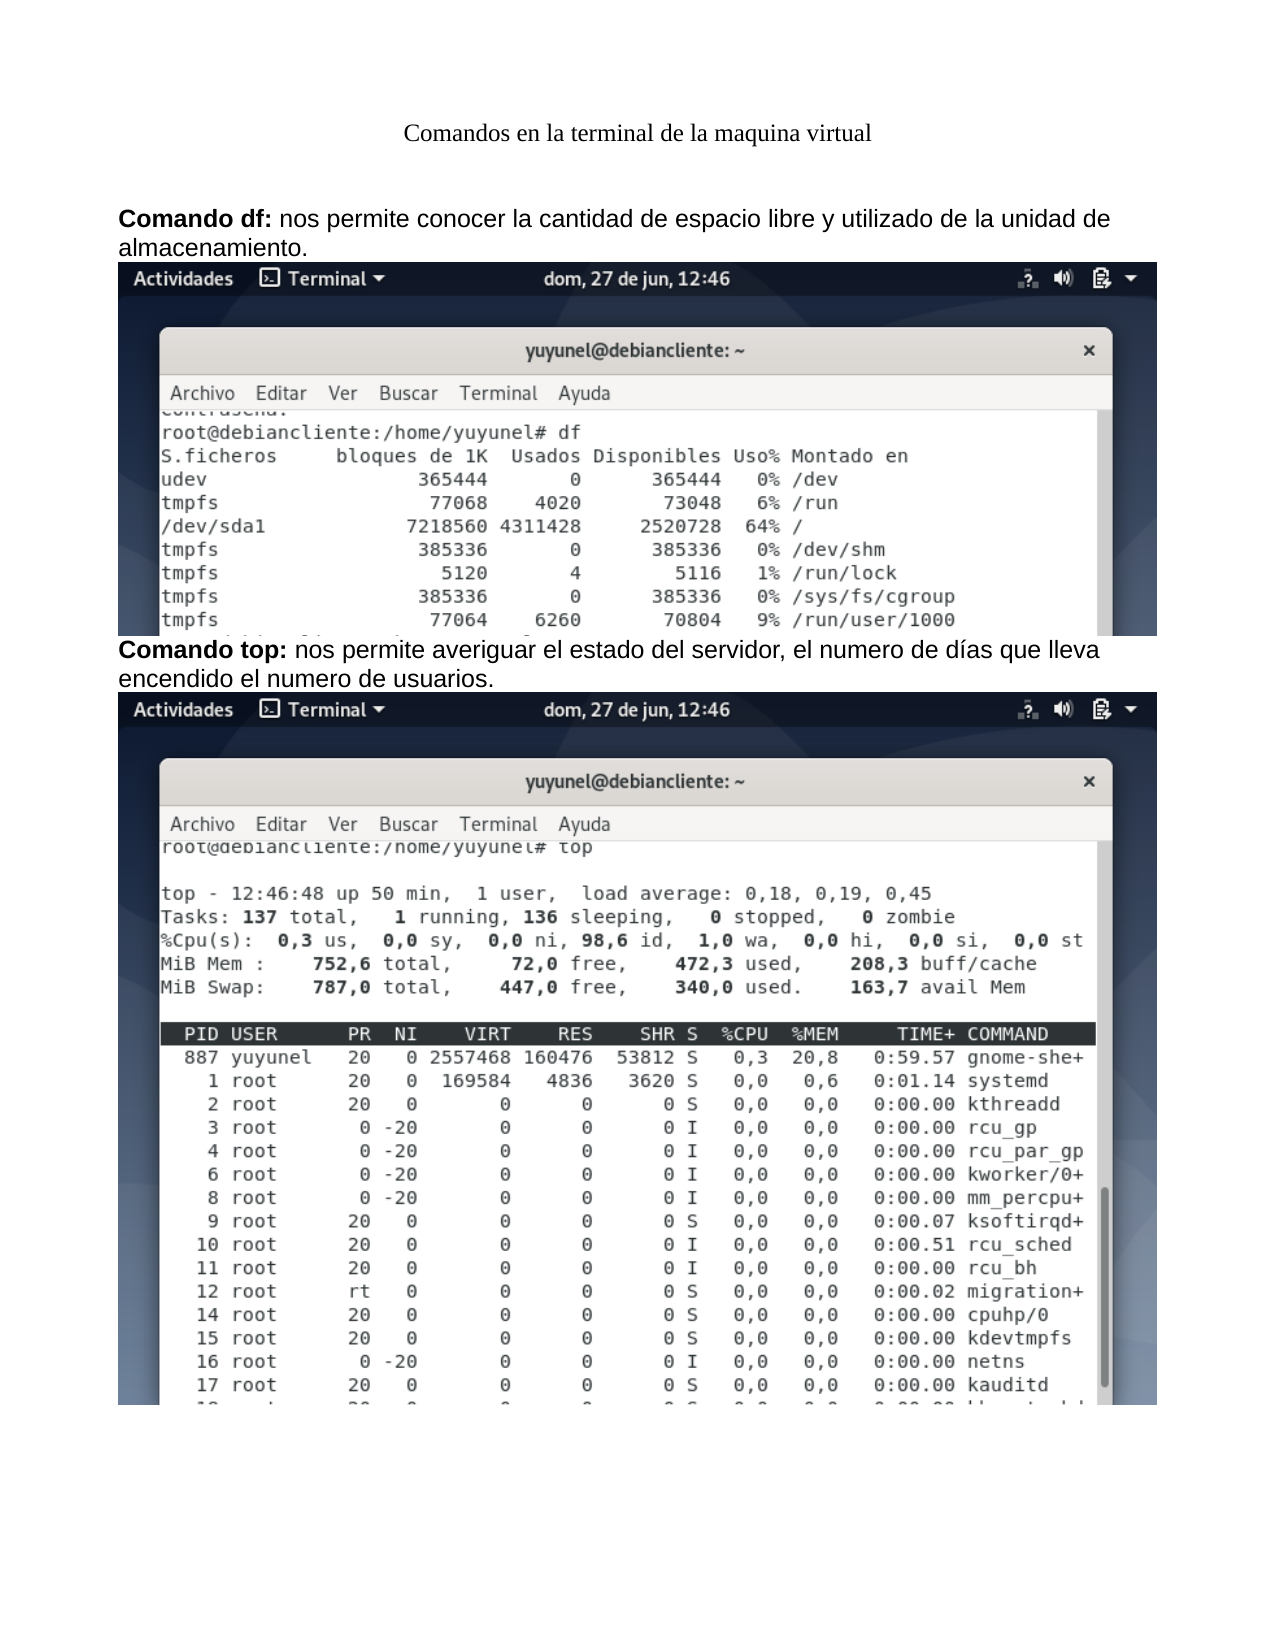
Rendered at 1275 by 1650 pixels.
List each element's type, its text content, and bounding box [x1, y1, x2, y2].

text Comandos en la terminal de la maquina virtual [118, 118, 1157, 147]
picture [118, 262, 1157, 636]
text Comando df: nos permite conocer la cantidad de espacio libre y utilizado de la unidad de almacenamiento. [118, 204, 1157, 262]
text Comando top: nos permite averiguar el estado del servidor, el numero de días que lleva encendido el numero de usuarios. [118, 636, 1157, 692]
picture [118, 692, 1157, 1405]
